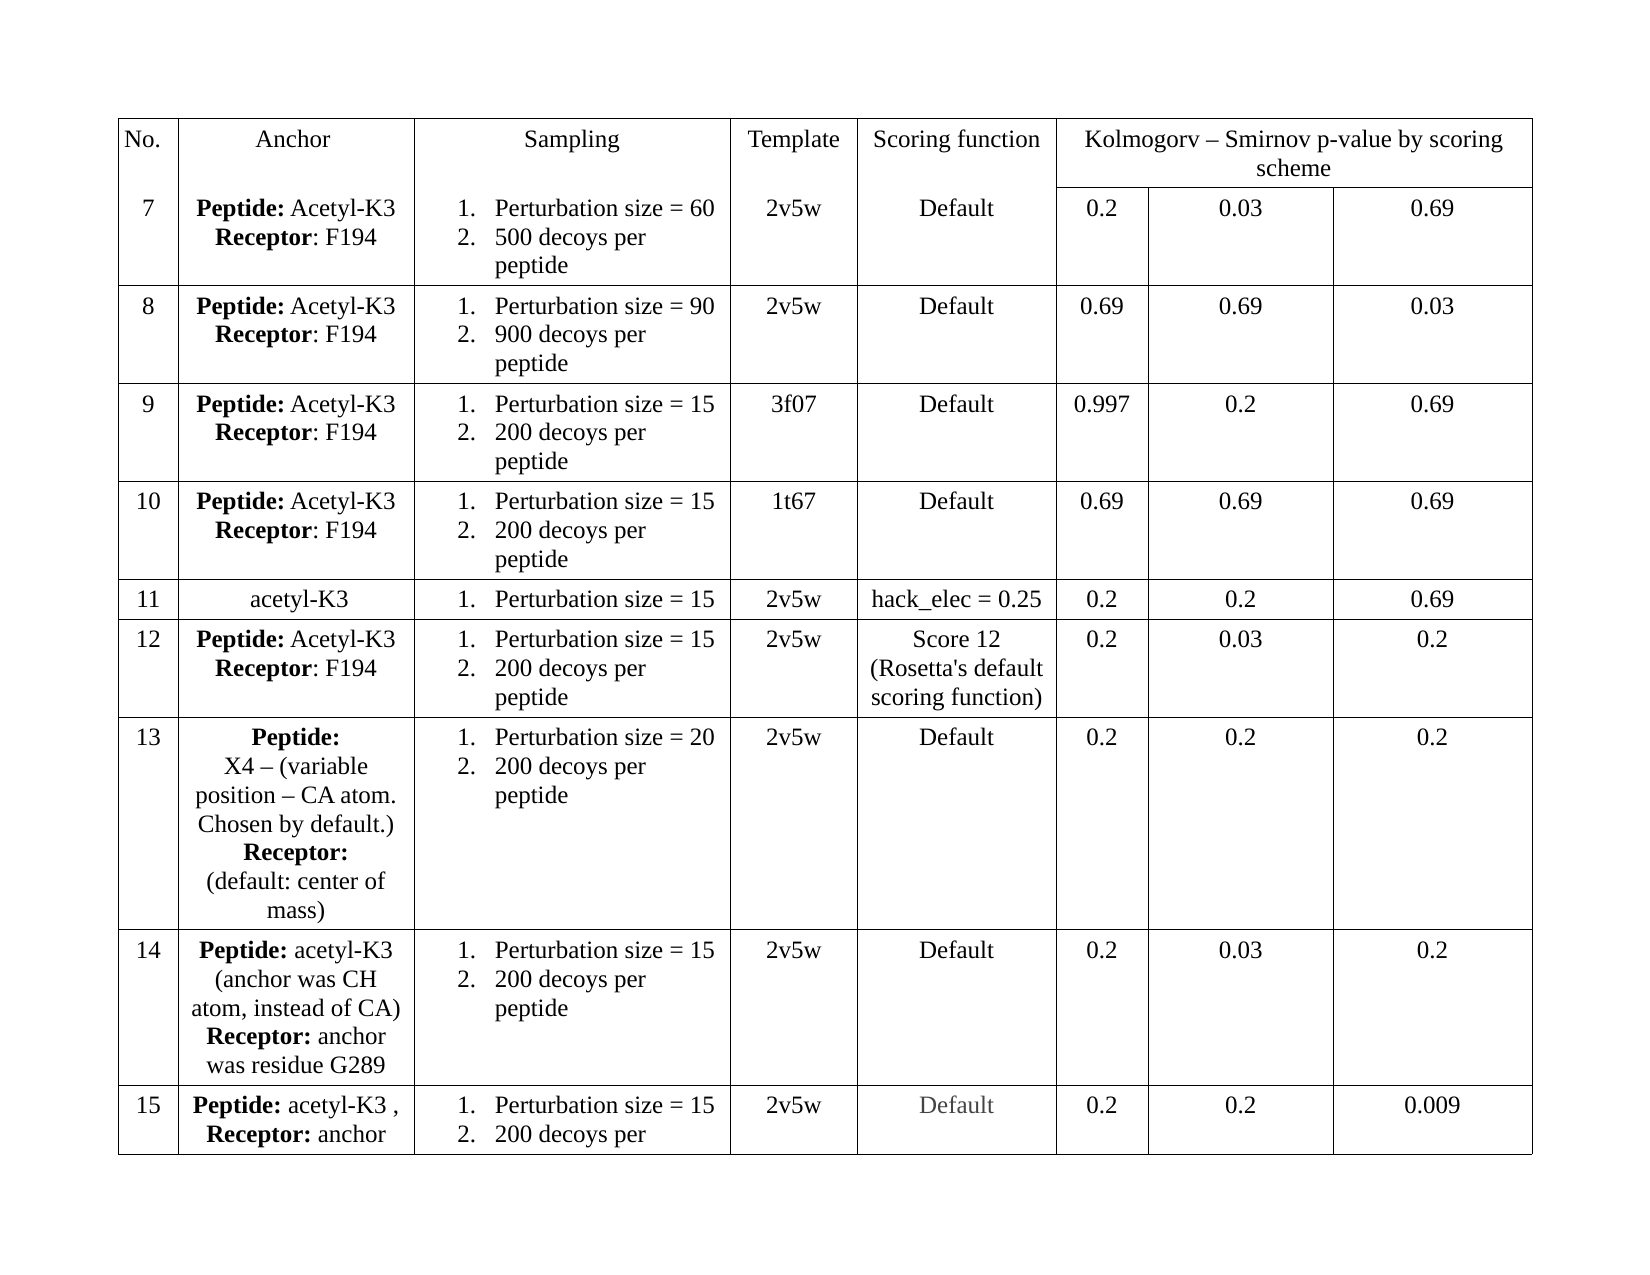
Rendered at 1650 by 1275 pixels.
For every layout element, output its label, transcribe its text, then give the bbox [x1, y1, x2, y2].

table_cell Peptide: acetyl-K3 (anchor was CH atom, instead of CA) Receptor: anchor was residue G289 [179, 930, 414, 1085]
table_cell Perturbation size = 15 200 decoys per [415, 1086, 730, 1154]
table_cell Perturbation size = 15 200 decoys per peptide [415, 482, 730, 578]
table_cell 0.69 [1334, 384, 1532, 481]
table_cell 0.69 [1334, 482, 1532, 578]
table_cell 2v5w [731, 286, 857, 383]
table_cell 0.69 [1334, 188, 1532, 285]
table_cell 0.009 [1334, 1086, 1532, 1154]
table_cell 0.2 [1334, 930, 1532, 1085]
table_cell 1t67 [731, 482, 857, 578]
table_cell 0.2 [1334, 620, 1532, 717]
table_cell 0.2 [1057, 580, 1148, 619]
table_cell Perturbation size = 15 [415, 580, 730, 619]
table_cell 0.03 [1334, 286, 1532, 383]
table_cell hack_elec = 0.25 [858, 580, 1056, 619]
table_cell 14 [119, 930, 178, 1085]
table_header Scoring function [858, 119, 1056, 187]
table_cell 0.69 [1057, 482, 1148, 578]
table_cell 0.03 [1149, 930, 1333, 1085]
table_cell 0.2 [1057, 718, 1148, 929]
table_cell 0.2 [1057, 930, 1148, 1085]
table_cell 0.2 [1057, 620, 1148, 717]
table_cell 7 [119, 187, 178, 285]
table_cell Default [858, 482, 1056, 578]
table_cell Default [858, 718, 1056, 929]
table_cell 0.03 [1149, 620, 1333, 717]
table_cell 0.03 [1149, 188, 1333, 285]
table_cell 12 [119, 620, 178, 717]
table_cell 0.2 [1149, 384, 1333, 481]
table_cell Peptide: acetyl-K3 , Receptor: anchor was G289 [179, 1086, 414, 1154]
table_cell Score 12 (Rosetta's default scoring function) [858, 620, 1056, 717]
table_cell 0.2 [1334, 718, 1532, 929]
table_cell Default [858, 187, 1056, 285]
table_cell 2v5w [731, 718, 857, 929]
table_cell Perturbation size = 90 900 decoys per peptide [415, 286, 730, 383]
table_cell 0.997 [1057, 384, 1148, 481]
table_cell Default [858, 930, 1056, 1085]
table_cell Perturbation size = 60 500 decoys per peptide [415, 187, 730, 285]
table_cell 0.2 [1149, 580, 1333, 619]
table_cell 0.2 [1057, 188, 1148, 285]
table_cell Perturbation size = 15 200 decoys per peptide [415, 620, 730, 717]
table_header Anchor [179, 119, 414, 187]
table_cell 3f07 [731, 384, 857, 481]
table_cell 0.69 [1057, 286, 1148, 383]
table_cell Perturbation size = 15 200 decoys per peptide [415, 930, 730, 1085]
table_cell Peptide: Acetyl-K3 Receptor: F194 [179, 187, 414, 285]
table_cell acetyl-K3 [179, 580, 414, 619]
table_cell 0.2 [1057, 1086, 1148, 1154]
table_cell 2v5w [731, 580, 857, 619]
table_cell Default [858, 384, 1056, 481]
table_header Kolmogorv – Smirnov p-value by scoring scheme [1057, 119, 1532, 187]
table_cell 15 [119, 1086, 178, 1154]
table_cell Perturbation size = 20 200 decoys per peptide [415, 718, 730, 929]
table_cell 0.69 [1334, 580, 1532, 619]
table_cell Perturbation size = 15 200 decoys per peptide [415, 384, 730, 481]
table_header Sampling [415, 119, 730, 187]
table_cell Peptide: Acetyl-K3 Receptor: F194 [179, 482, 414, 578]
table_cell 0.2 [1149, 718, 1333, 929]
table_cell Peptide: Acetyl-K3 Receptor: F194 [179, 384, 414, 481]
table_header Template [731, 119, 857, 187]
table_cell 0.69 [1149, 482, 1333, 578]
table_cell Default [858, 1086, 1056, 1154]
table_cell 8 [119, 286, 178, 383]
table_cell 2v5w [731, 1086, 857, 1154]
table_cell 0.69 [1149, 286, 1333, 383]
table_cell Default [858, 286, 1056, 383]
table_cell 2v5w [731, 620, 857, 717]
table_cell 11 [119, 580, 178, 619]
table_cell 2v5w [731, 930, 857, 1085]
table_cell 13 [119, 718, 178, 929]
table_cell 0.2 [1149, 1086, 1333, 1154]
table_cell Peptide: Acetyl-K3 Receptor: F194 [179, 286, 414, 383]
table_cell 2v5w [731, 187, 857, 285]
table_cell 9 [119, 384, 178, 481]
table_cell Peptide: X4 – (variable position – CA atom. Chosen by default.) Receptor: (default: center of mass) [179, 718, 414, 929]
table_header No. [119, 119, 178, 187]
table_cell Peptide: Acetyl-K3 Receptor: F194 [179, 620, 414, 717]
table_cell 10 [119, 482, 178, 578]
